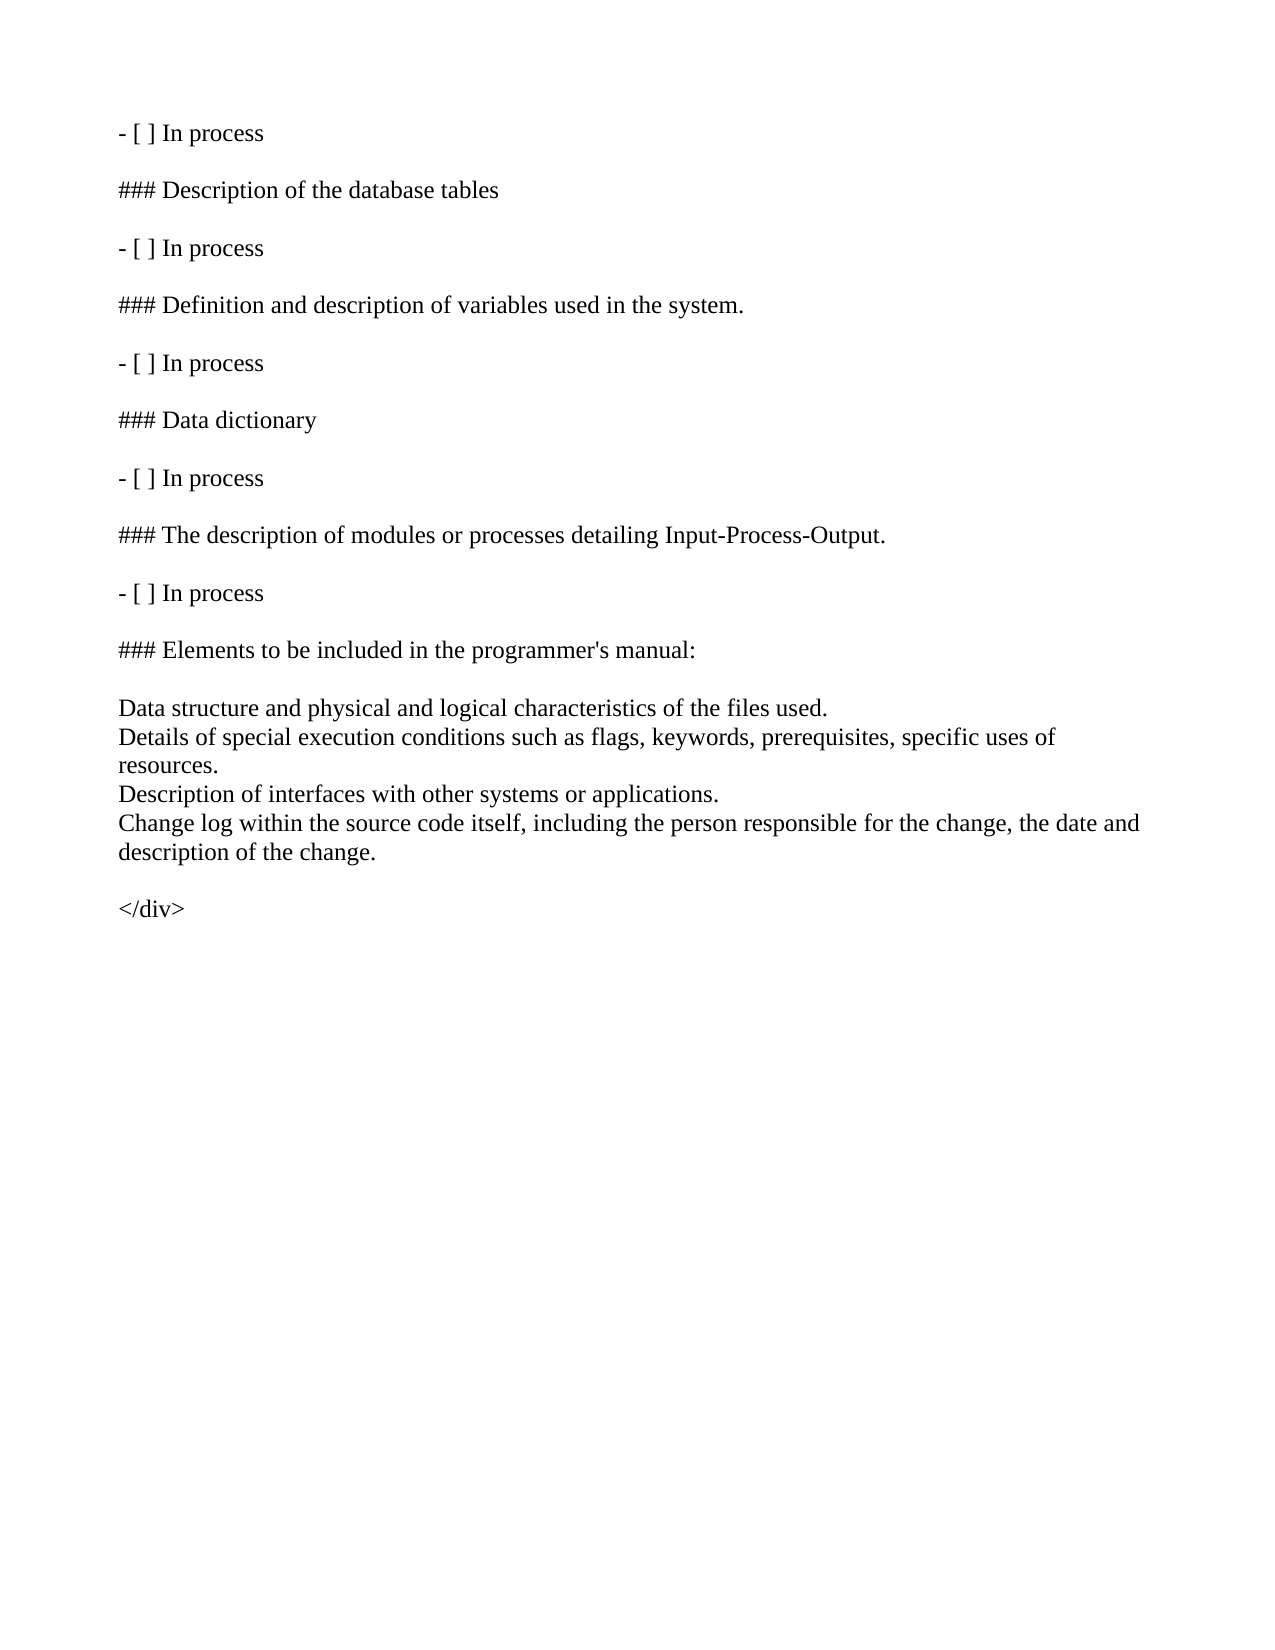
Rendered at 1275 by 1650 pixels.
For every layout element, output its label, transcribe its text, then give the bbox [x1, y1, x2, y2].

text Description of interfaces with other systems or applications. [118, 779, 1157, 808]
text ### The description of modules or processes detailing Input-Process-Output. [118, 521, 1157, 549]
text - [ ] In process [118, 463, 1157, 492]
text - [ ] In process [118, 578, 1157, 607]
text Change log within the source code itself, including the person responsible for the change, the date and description of the change. [118, 808, 1157, 866]
text Data structure and physical and logical characteristics of the files used. [118, 693, 1157, 722]
text - [ ] In process [118, 348, 1157, 377]
text ### Data dictionary [118, 406, 1157, 434]
text Details of special execution conditions such as flags, keywords, prerequisites, specific uses of resources. [118, 722, 1157, 779]
text - [ ] In process [118, 118, 1157, 147]
text ### Description of the database tables [118, 176, 1157, 204]
text ### Elements to be included in the programmer's manual: [118, 636, 1157, 664]
text ### Definition and description of variables used in the system. [118, 291, 1157, 319]
text </div> [118, 894, 1157, 923]
text - [ ] In process [118, 233, 1157, 262]
